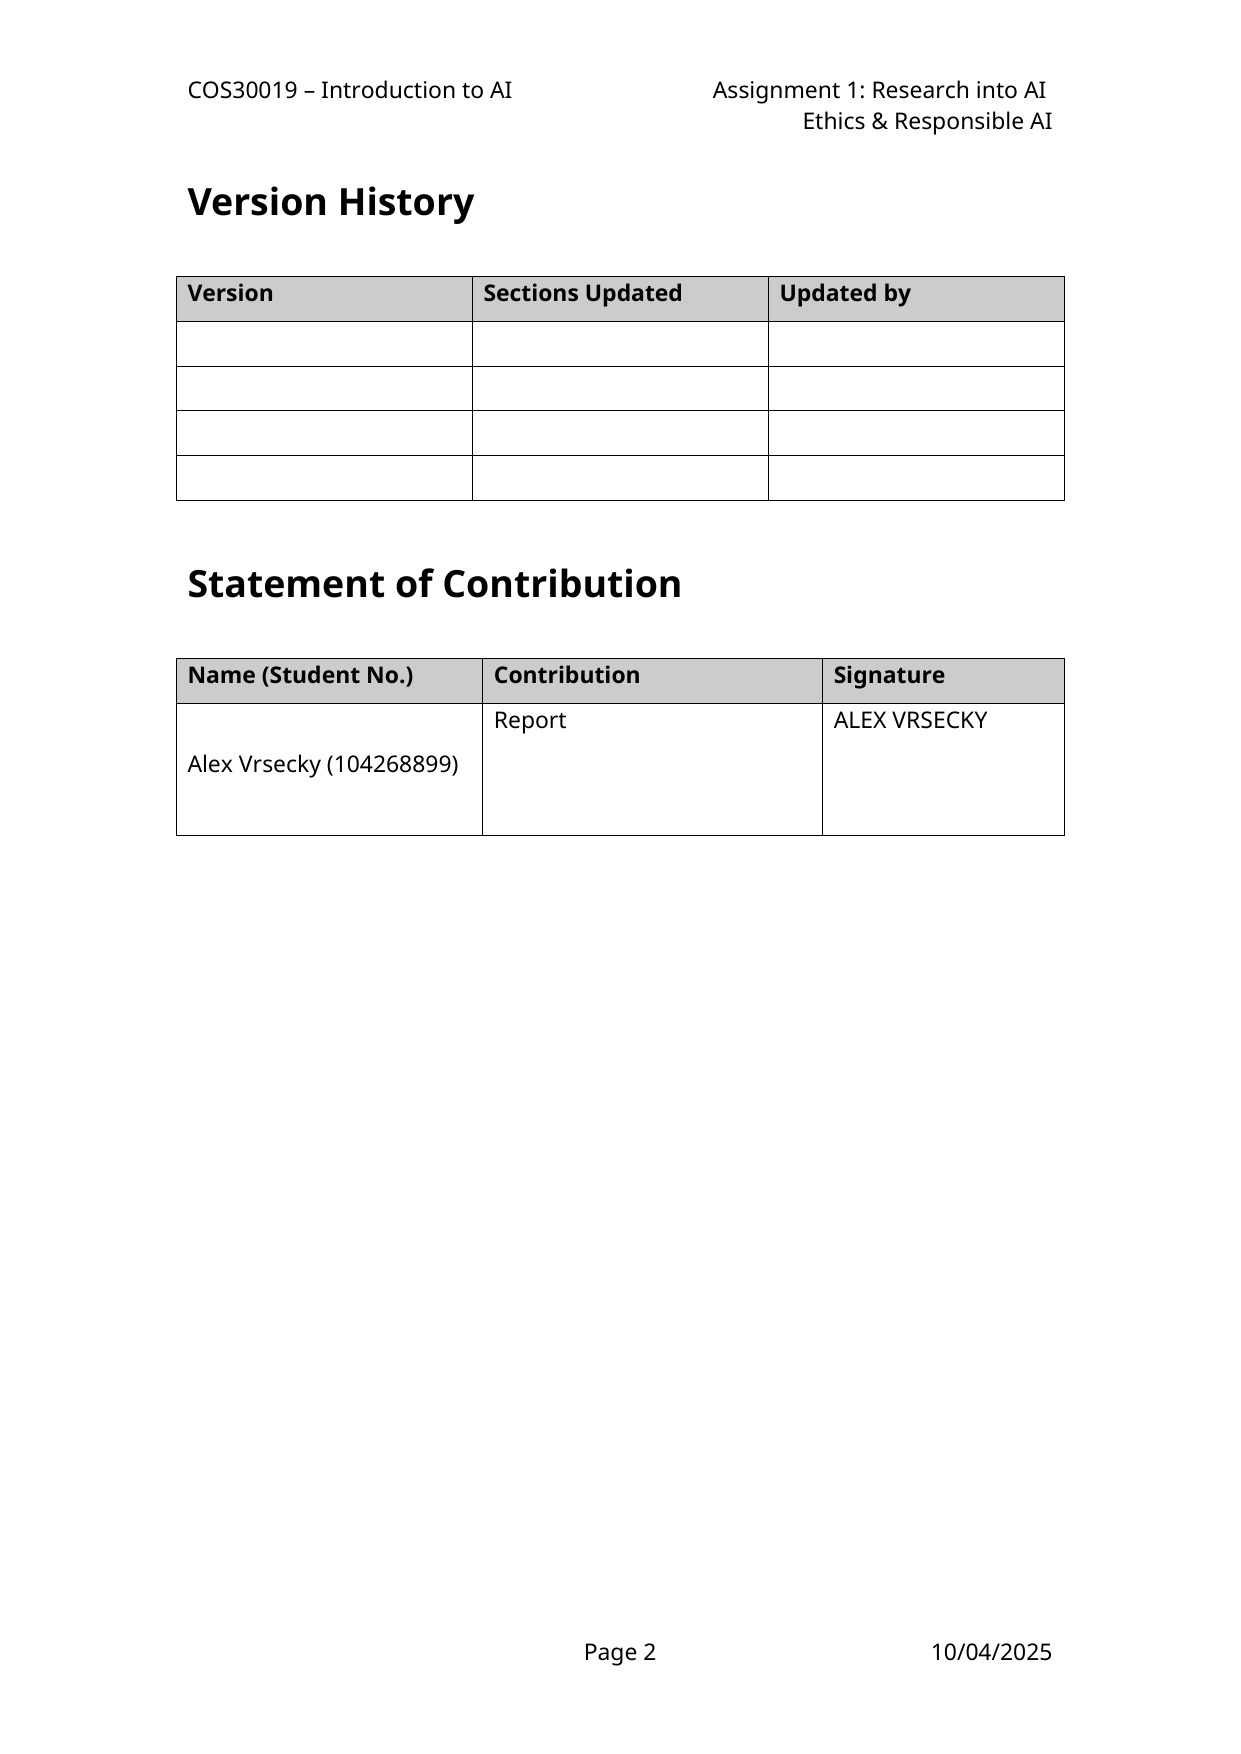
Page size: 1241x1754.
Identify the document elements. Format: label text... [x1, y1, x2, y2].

table_cell [769, 367, 1064, 410]
table_cell [177, 456, 472, 500]
table_cell [473, 456, 768, 500]
table_cell [177, 367, 472, 410]
table_cell [769, 411, 1064, 455]
table_cell [473, 367, 768, 410]
table_header Sections Updated [473, 277, 768, 321]
table_header Version [177, 277, 472, 321]
table_cell Report [483, 704, 822, 835]
table_cell [177, 322, 472, 366]
table_cell [177, 411, 472, 455]
table_header Name (Student No.) [177, 659, 482, 703]
table_cell [473, 322, 768, 366]
subtitle Statement of Contribution [187, 557, 1053, 608]
table_header Updated by [769, 277, 1064, 321]
table_cell [769, 456, 1064, 500]
table_cell [473, 411, 768, 455]
table_cell Alex Vrsecky (104268899) [177, 704, 482, 835]
subtitle Version History [187, 175, 1053, 226]
table_cell ALEX VRSECKY [823, 704, 1064, 835]
table_cell [769, 322, 1064, 366]
table_header Signature [823, 659, 1064, 703]
table_header Contribution [483, 659, 822, 703]
